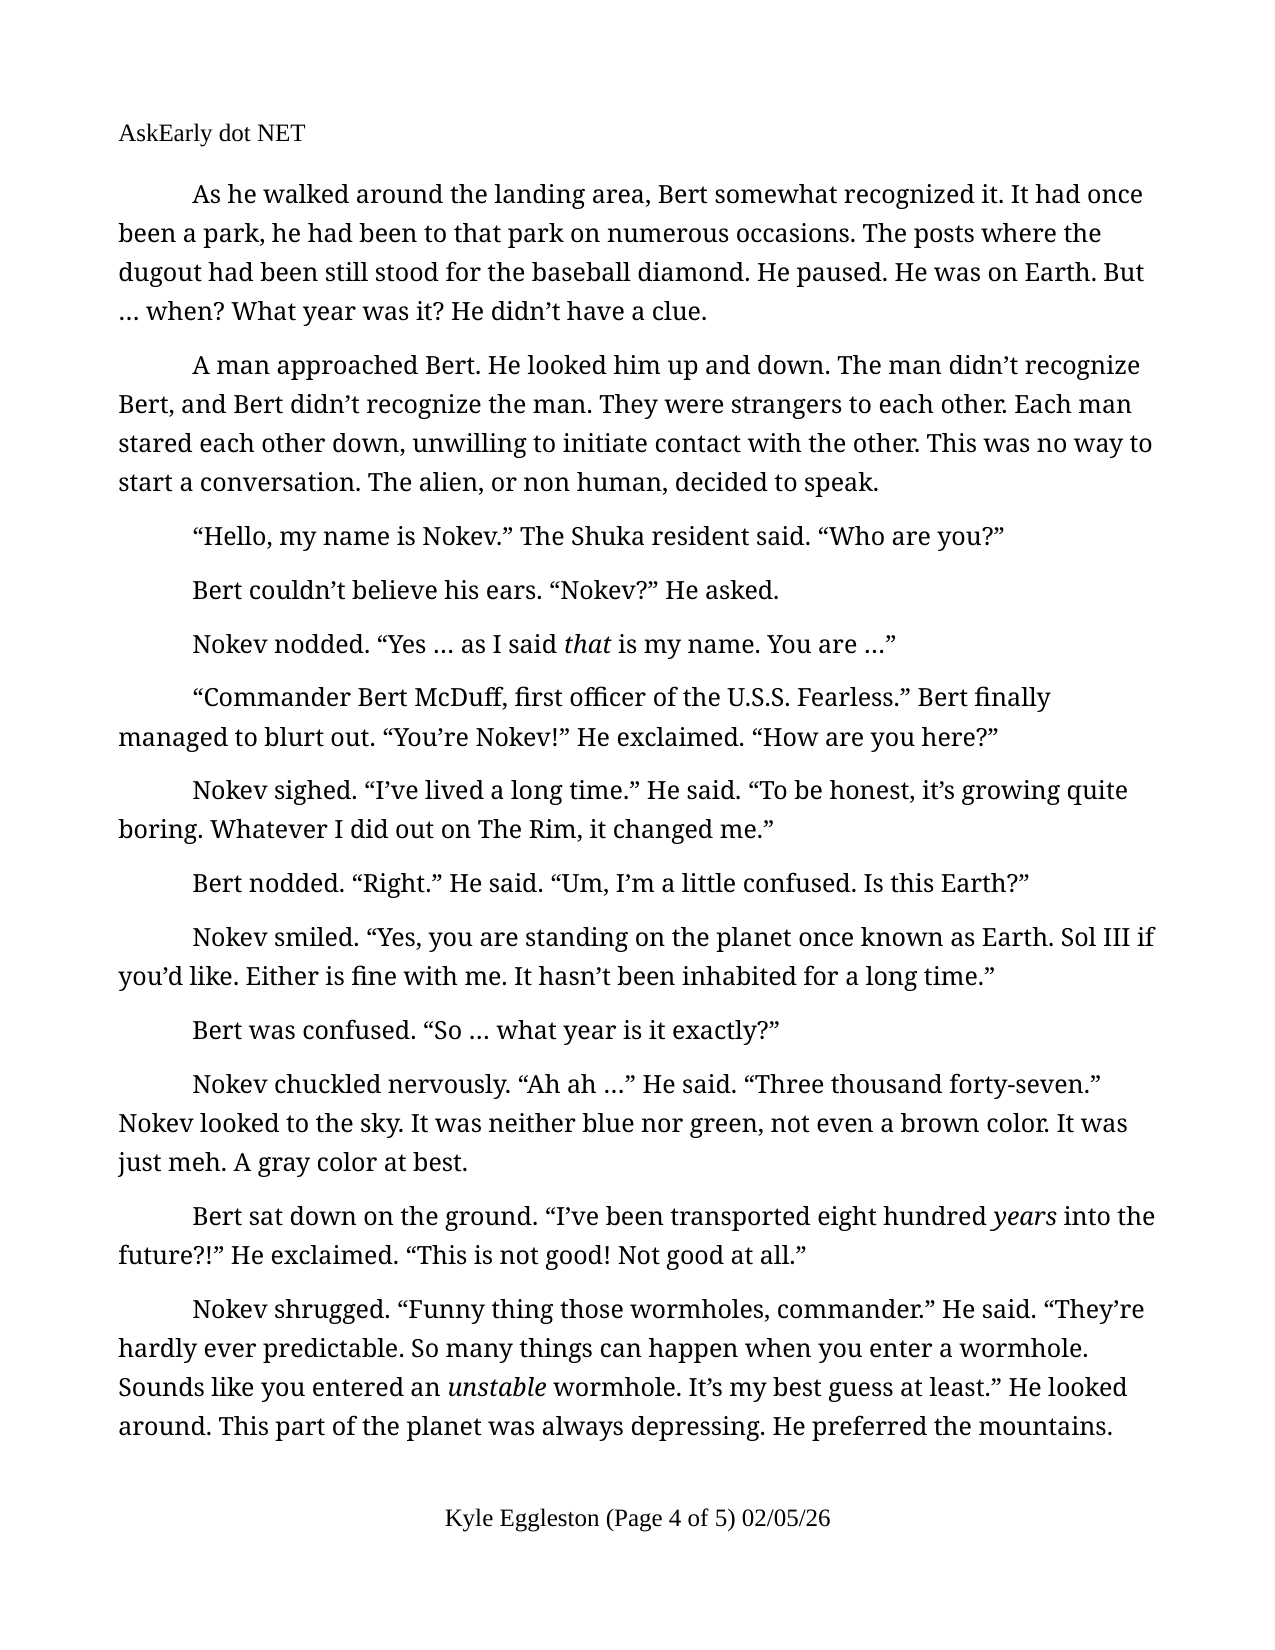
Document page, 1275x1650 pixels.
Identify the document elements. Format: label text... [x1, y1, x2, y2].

text As he walked around the landing area, Bert somewhat recognized it. It had once been a park, he had been to that park on numerous occasions. The posts where the dugout had been still stood for the baseball diamond. He paused. He was on Earth. But … when? What year was it? He didn’t have a clue. [118, 176, 1157, 328]
text Bert was confused. “So … what year is it exactly?” [118, 1013, 1157, 1047]
text Bert sat down on the ground. “I’ve been transported eight hundred years into the future?!” He exclaimed. “This is not good! Not good at all.” [118, 1198, 1157, 1272]
text Nokev smiled. “Yes, you are standing on the planet once known as Earth. Sol III if you’d like. Either is fine with me. It hasn’t been inhabited for a long time.” [118, 920, 1157, 993]
text Nokev sighed. “I’ve lived a long time.” He said. “To be honest, it’s growing quite boring. Whatever I did out on The Rim, it changed me.” [118, 773, 1157, 846]
text “Commander Bert McDuff, first officer of the U.S.S. Fearless.” Bert finally managed to blurt out. “You’re Nokev!” He exclaimed. “How are you here?” [118, 680, 1157, 753]
text Bert nodded. “Right.” He said. “Um, I’m a little confused. Is this Earth?” [118, 866, 1157, 900]
text A man approached Bert. He looked him up and down. The man didn’t recognize Bert, and Bert didn’t recognize the man. They were strangers to each other. Each man stared each other down, unwilling to initiate contact with the other. This was no way to start a conversation. The alien, or non human, decided to speak. [118, 348, 1157, 499]
text Nokev nodded. “Yes … as I said that is my name. You are …” [118, 626, 1157, 660]
text Bert couldn’t believe his ears. “Nokev?” He asked. [118, 573, 1157, 607]
text “Hello, my name is Nokev.” The Shuka resident said. “Who are you?” [118, 519, 1157, 553]
text Nokev chuckled nervously. “Ah ah …” He said. “Three thousand forty-seven.” Nokev looked to the sky. It was neither blue nor green, not even a brown color. It was just meh. A gray color at best. [118, 1066, 1157, 1179]
text Nokev shrugged. “Funny thing those wormholes, commander.” He said. “They’re hardly ever predictable. So many things can happen when you enter a wormhole. Sounds like you entered an unstable wormhole. It’s my best guess at least.” He looked around. This part of the planet was always depressing. He preferred the mountains. [118, 1291, 1157, 1443]
